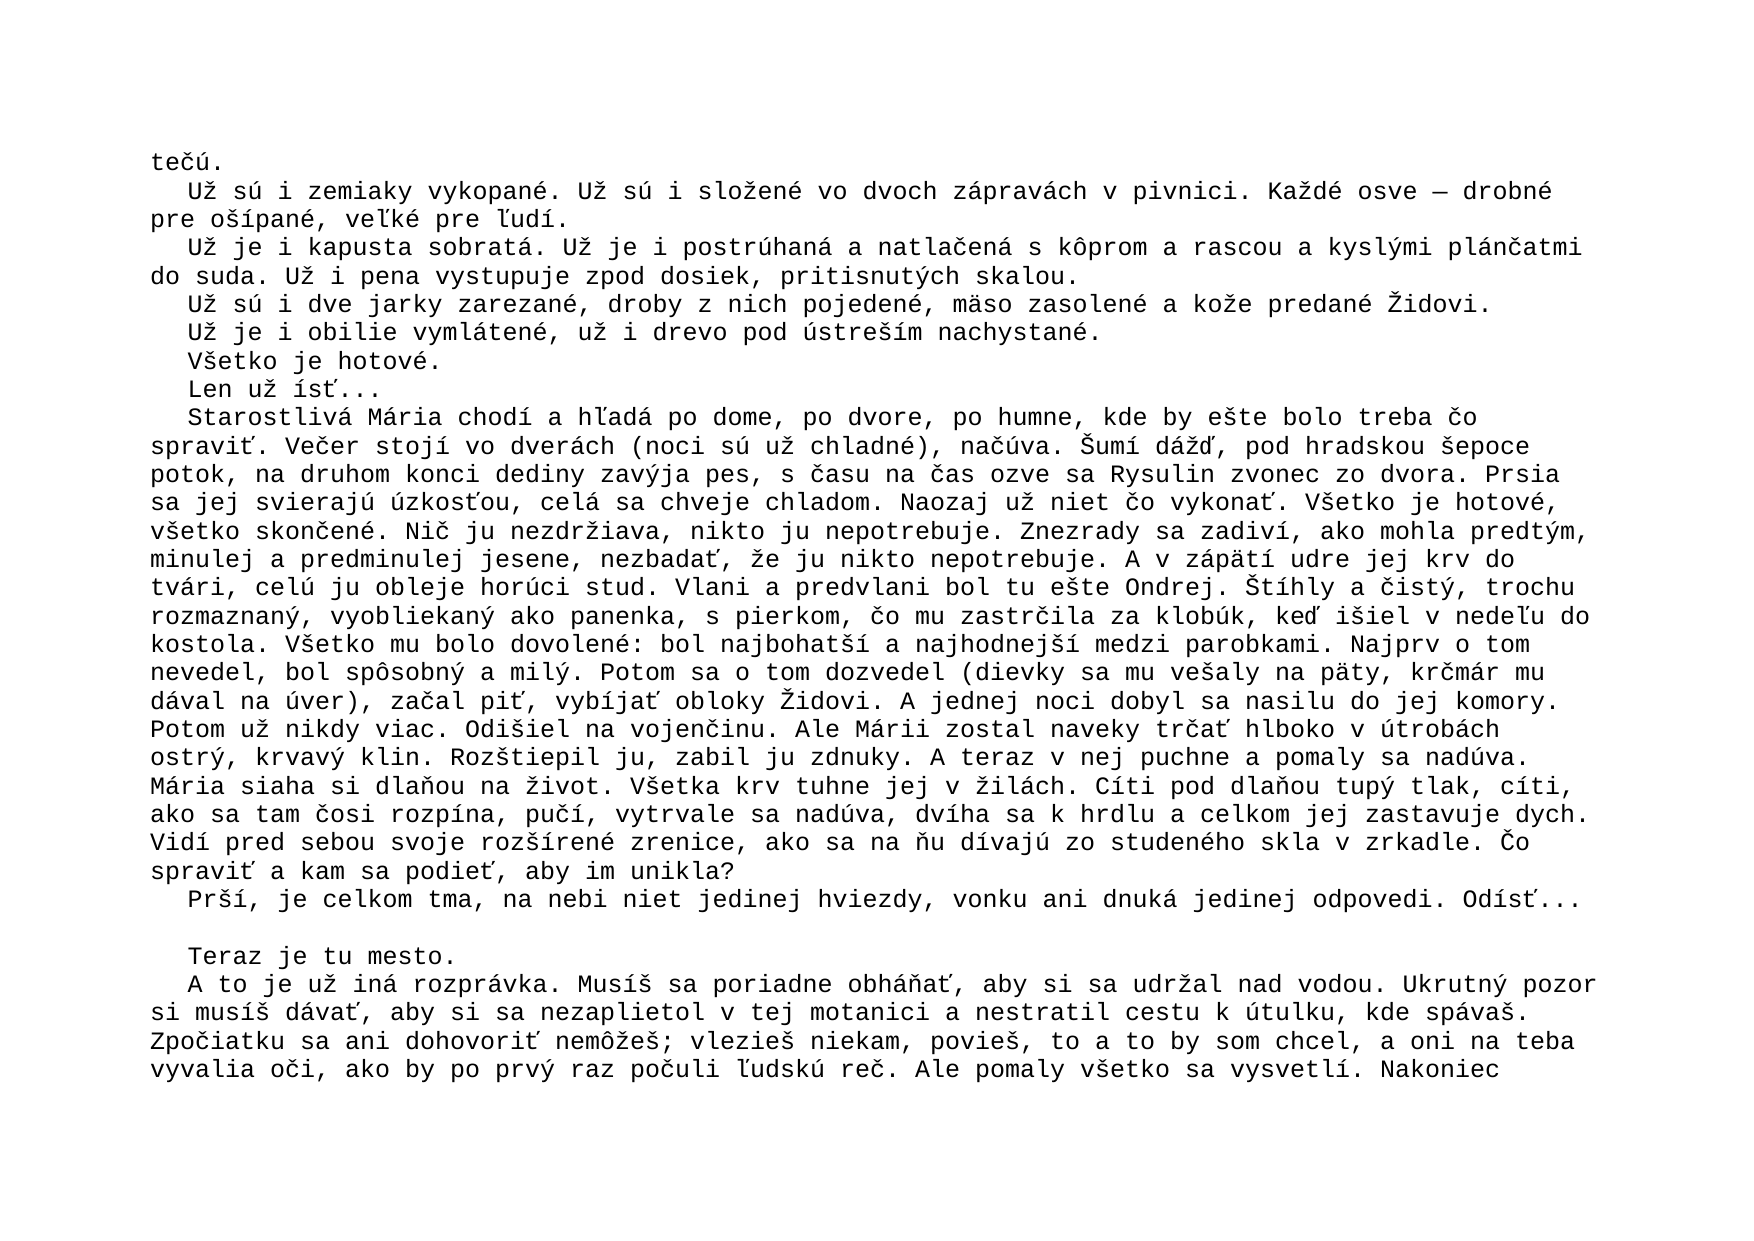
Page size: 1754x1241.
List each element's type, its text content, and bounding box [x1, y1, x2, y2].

text Už sú i dve jarky zarezané, droby z nich pojedené, mäso zasolené a kože predané Židovi. [150, 292, 1603, 320]
text Teraz je tu mesto. [150, 943, 1603, 972]
text Už je i obilie vymlátené, už i drevo pod ústreším nachystané. [150, 320, 1603, 348]
text Starostlivá Mária chodí a hľadá po dome, po dvore, po humne, kde by ešte bolo treba čo spraviť. Večer stojí vo dverách (noci sú už chladné), načúva. Šumí dážď, pod hradskou šepoce potok, na druhom konci dediny zavýja pes, s času na čas ozve sa Rysulin zvonec zo dvora. Prsia sa jej svierajú úzkosťou, celá sa chveje chladom. Naozaj už niet čo vykonať. Všetko je hotové, všetko skončené. Nič ju nezdržiava, nikto ju nepotrebuje. Znezrady sa zadiví, ako mohla predtým, minulej a predminulej jesene, nezbadať, že ju nikto nepotrebuje. A v zápätí udre jej krv do tvári, celú ju obleje horúci stud. Vlani a predvlani bol tu ešte Ondrej. Štíhly a čistý, trochu rozmaznaný, vyobliekaný ako panenka, s pierkom, čo mu zastrčila za klobúk, keď išiel v nedeľu do kostola. Všetko mu bolo dovolené: bol najbohatší a najhodnejší medzi parobkami. Najprv o tom nevedel, bol spôsobný a milý. Potom sa o tom dozvedel (dievky sa mu vešaly na päty, krčmár mu dával na úver), začal piť, vybíjať obloky Židovi. A jednej noci dobyl sa nasilu do jej komory. Potom už nikdy viac. Odišiel na vojenčinu. Ale Márii zostal naveky trčať hlboko v útrobách ostrý, krvavý klin. Rozštiepil ju, zabil ju zdnuky. A teraz v nej puchne a pomaly sa nadúva. Mária siaha si dlaňou na život. Všetka krv tuhne jej v žilách. Cíti pod dlaňou tupý tlak, cíti, ako sa tam čosi rozpína, pučí, vytrvale sa nadúva, dvíha sa k hrdlu a celkom jej zastavuje dych. Vidí pred sebou svoje rozšírené zrenice, ako sa na ňu dívajú zo studeného skla v zrkadle. Čo spraviť a kam sa podieť, aby im unikla? [150, 405, 1603, 887]
text Prší, je celkom tma, na nebi niet jedinej hviezdy, vonku ani dnuká jedinej odpovedi. Odísť... [150, 887, 1603, 915]
text Všetko je hotové. [150, 348, 1603, 377]
text Už sú i zemiaky vykopané. Už sú i složené vo dvoch zápravách v pivnici. Každé osve — drobné pre ošípané, veľké pre ľudí. [150, 178, 1603, 235]
text tečú. [150, 150, 1603, 178]
text Už je i kapusta sobratá. Už je i postrúhaná a natlačená s kôprom a rascou a kyslými plánčatmi do suda. Už i pena vystupuje zpod dosiek, pritisnutých skalou. [150, 235, 1603, 292]
text A to je už iná rozprávka. Musíš sa poriadne obháňať, aby si sa udržal nad vodou. Ukrutný pozor si musíš dávať, aby si sa nezaplietol v tej motanici a nestratil cestu k útulku, kde spávaš. Zpočiatku sa ani dohovoriť nemôžeš; vlezieš niekam, povieš, to a to by som chcel, a oni na teba vyvalia oči, ako by po prvý raz počuli ľudskú reč. Ale pomaly všetko sa vysvetlí. Nakoniec [150, 972, 1603, 1085]
text Len už ísť... [150, 377, 1603, 405]
